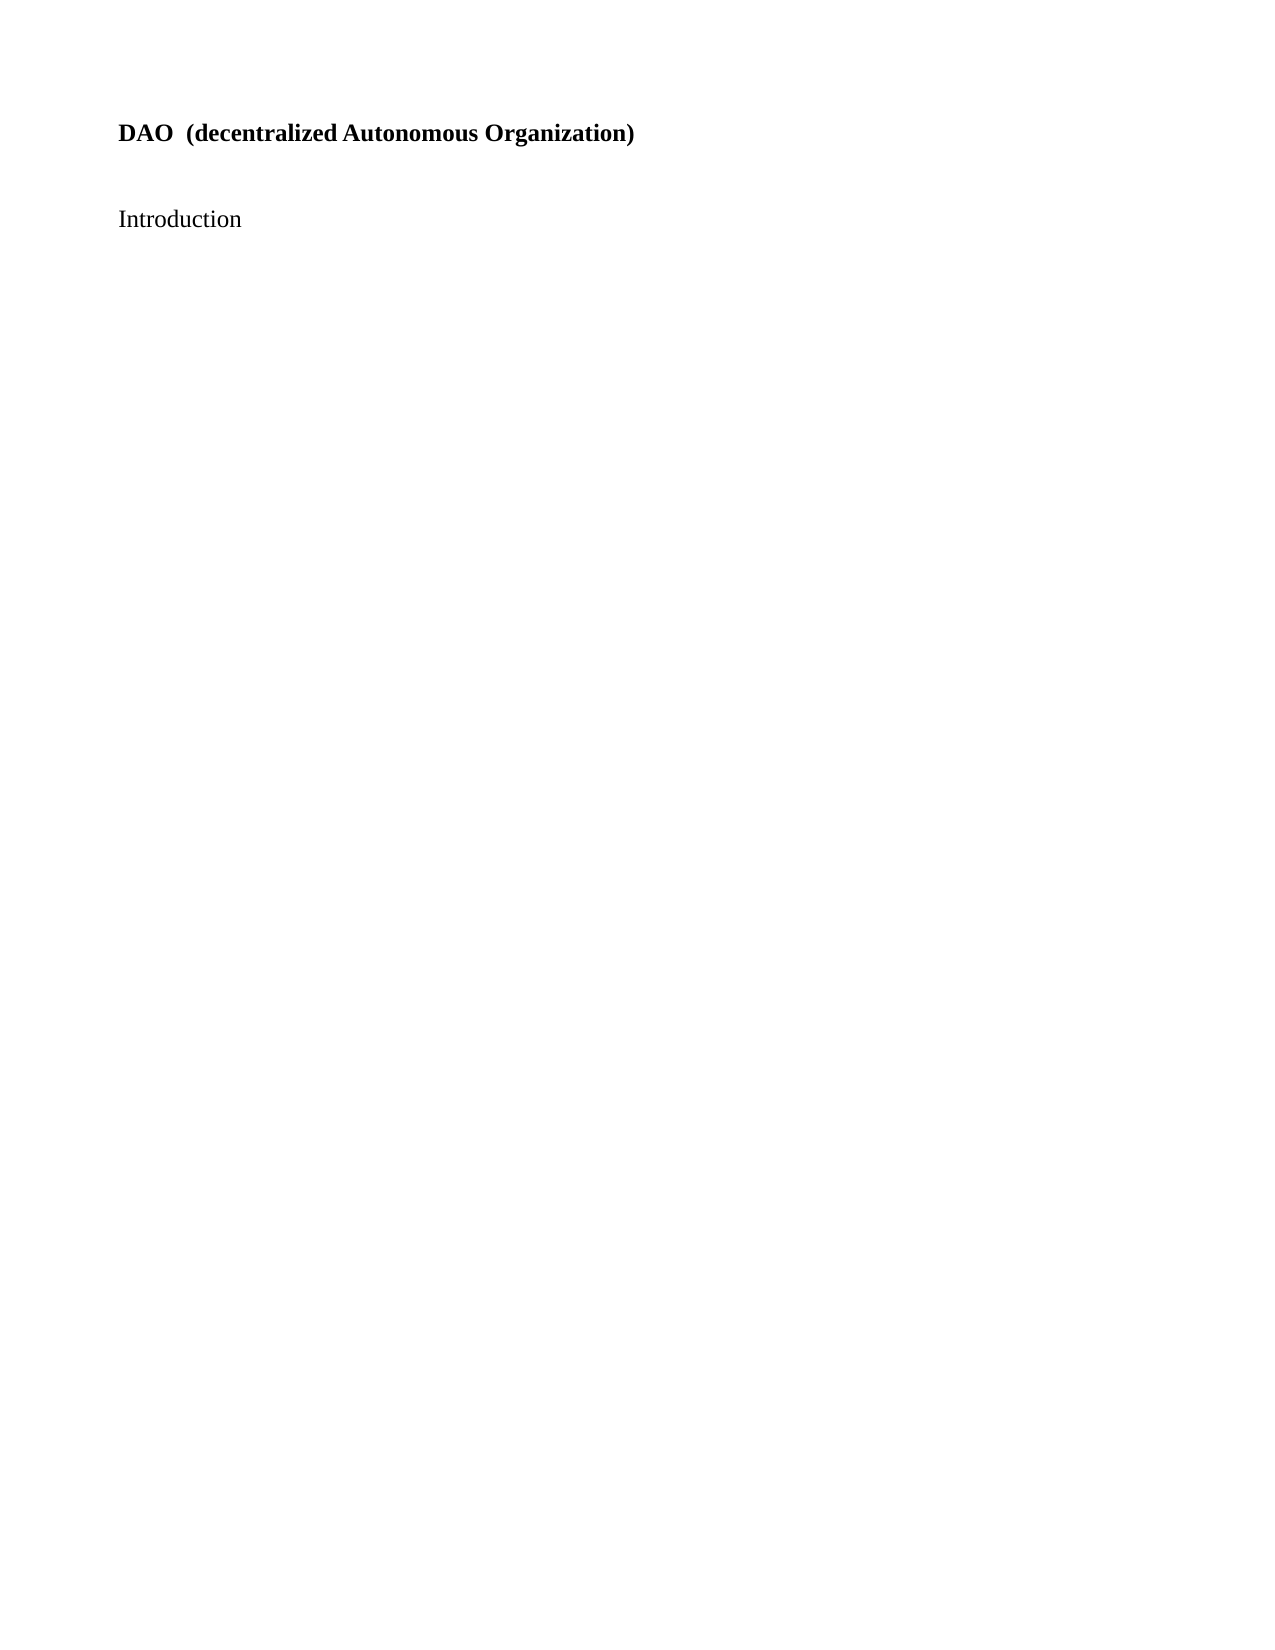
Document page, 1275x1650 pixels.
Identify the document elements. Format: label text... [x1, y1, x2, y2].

text Introduction [118, 204, 1157, 233]
text DAO (decentralized Autonomous Organization) [118, 118, 1157, 147]
